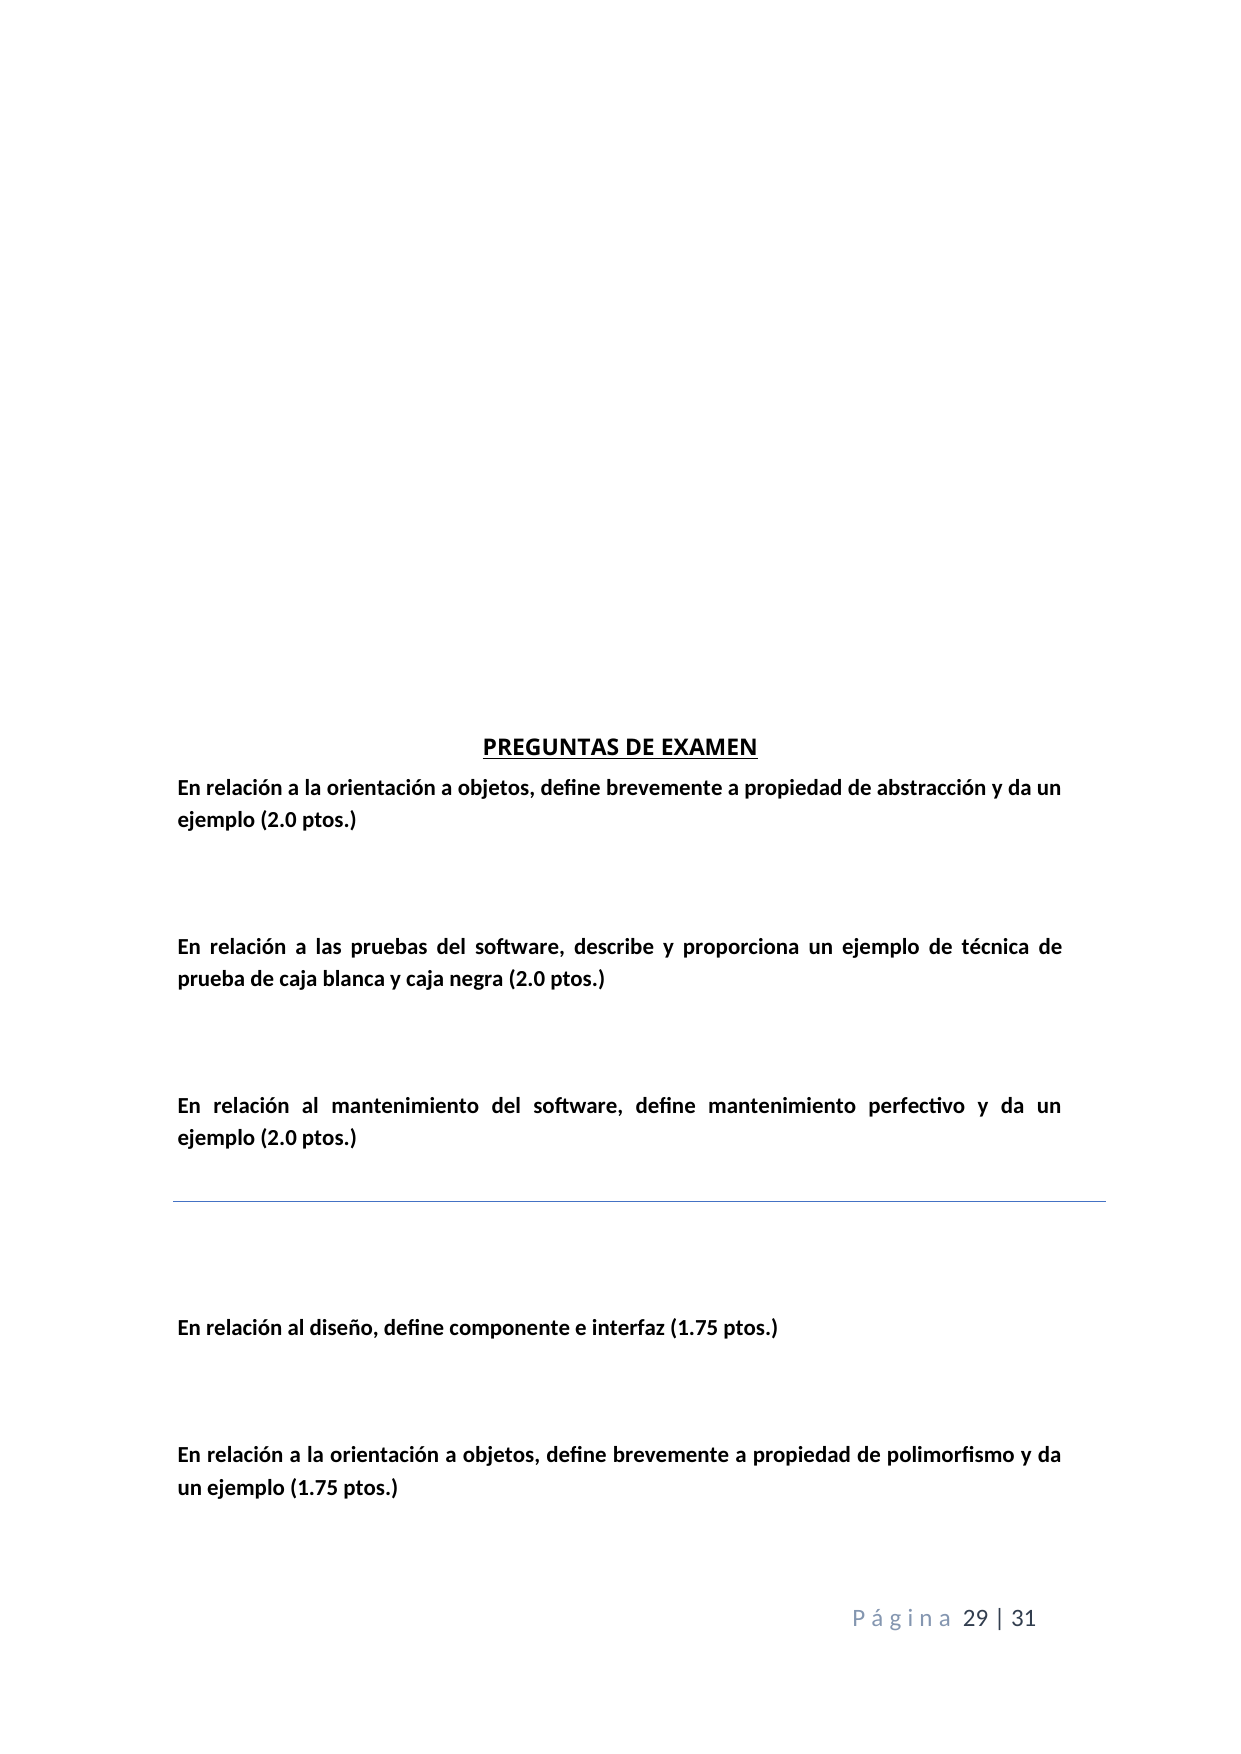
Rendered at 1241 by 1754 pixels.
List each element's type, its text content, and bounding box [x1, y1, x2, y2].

text En relación al mantenimiento del software, define mantenimiento perfectivo y da un ejemplo (2.0 ptos.) [177, 1091, 1063, 1151]
text En relación a la orientación a objetos, define brevemente a propiedad de abstracción y da un ejemplo (2.0 ptos.) [177, 773, 1063, 833]
text En relación a las pruebas del software, describe y proporciona un ejemplo de técnica de prueba de caja blanca y caja negra (2.0 ptos.) [177, 932, 1063, 992]
text PREGUNTAS DE EXAMEN [177, 731, 1063, 762]
text En relación al diseño, define componente e interfaz (1.75 ptos.) [177, 1313, 1063, 1342]
text En relación a la orientación a objetos, define brevemente a propiedad de polimorfismo y da un ejemplo (1.75 ptos.) [177, 1440, 1063, 1501]
